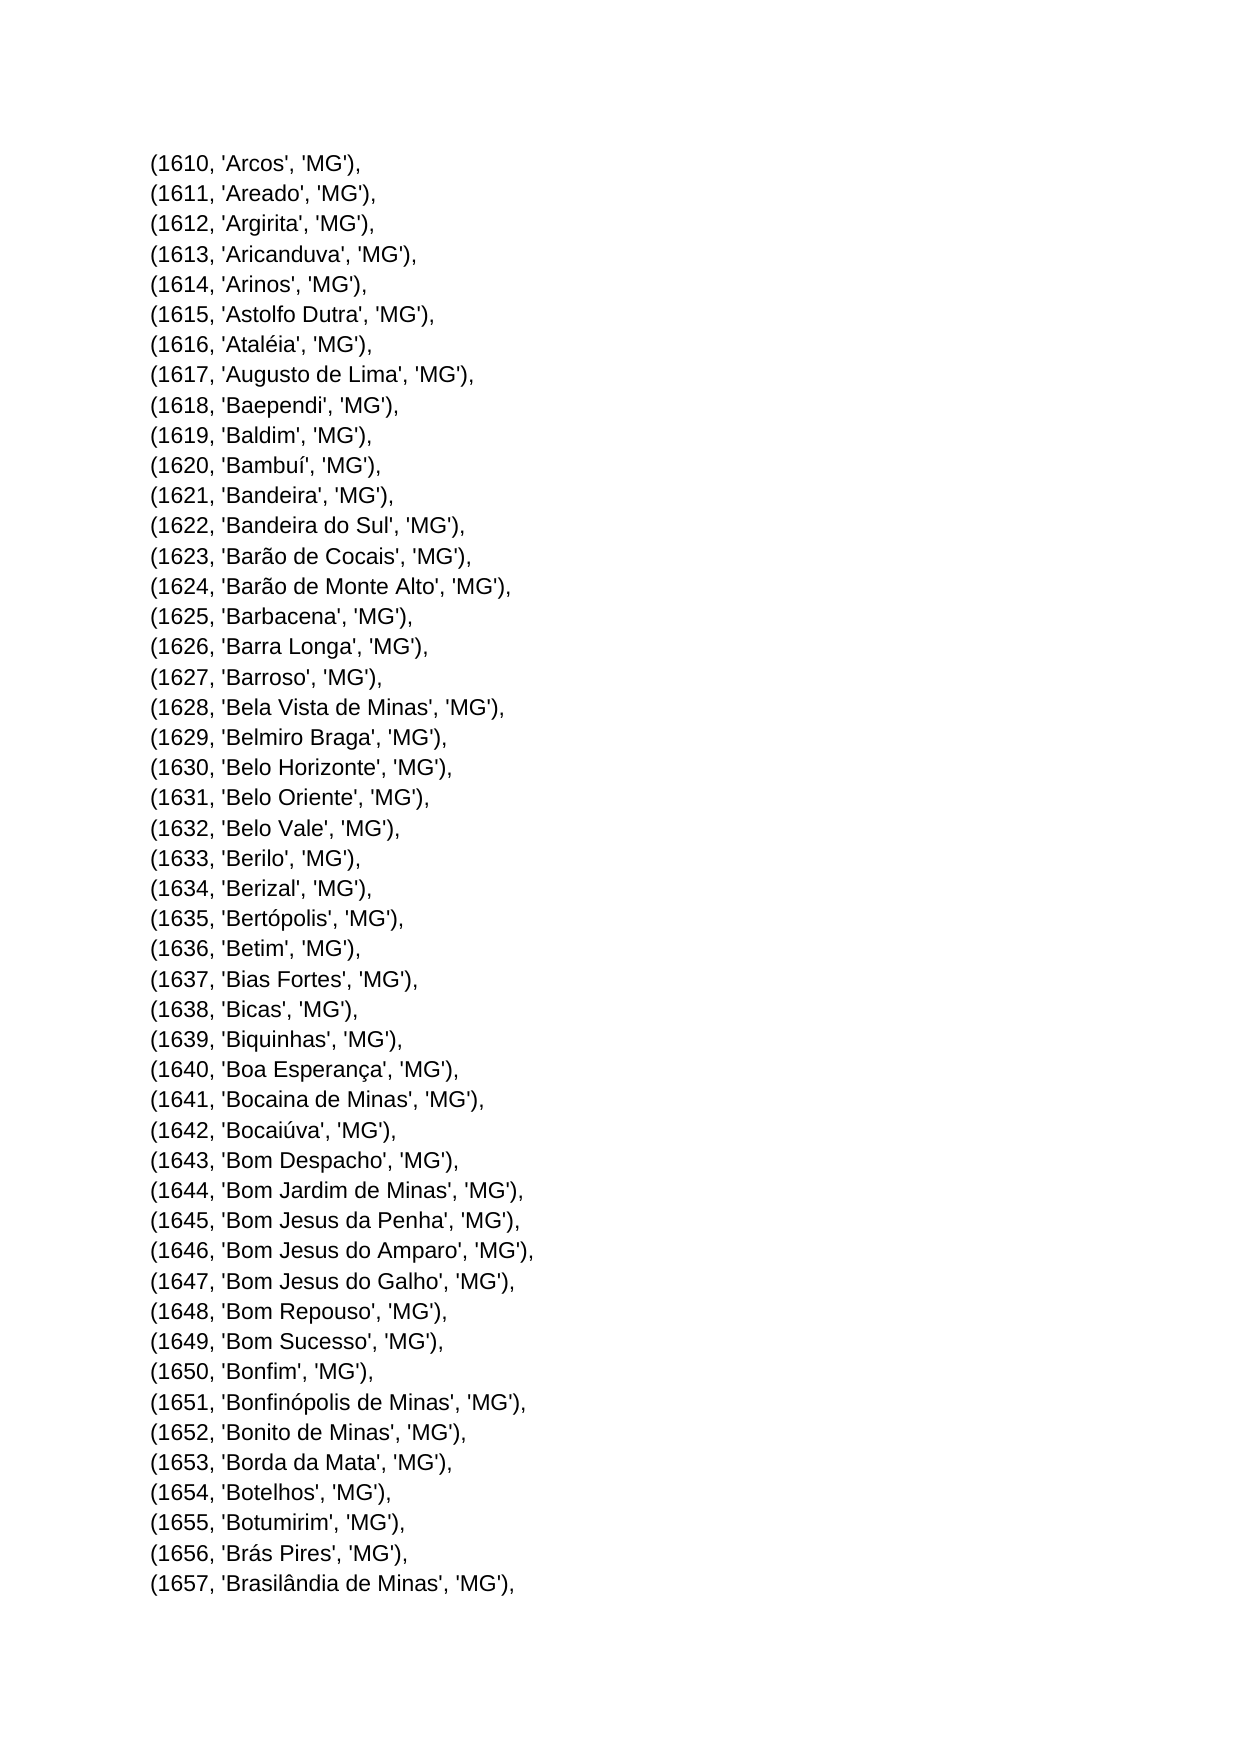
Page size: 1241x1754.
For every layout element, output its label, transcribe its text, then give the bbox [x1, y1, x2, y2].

text (1630, 'Belo Horizonte', 'MG'), [150, 754, 1090, 781]
text (1616, 'Ataléia', 'MG'), [150, 331, 1090, 358]
text (1646, 'Bom Jesus do Amparo', 'MG'), [150, 1237, 1090, 1264]
text (1638, 'Bicas', 'MG'), [150, 996, 1090, 1022]
text (1644, 'Bom Jardim de Minas', 'MG'), [150, 1177, 1090, 1203]
text (1643, 'Bom Despacho', 'MG'), [150, 1147, 1090, 1173]
text (1645, 'Bom Jesus da Penha', 'MG'), [150, 1207, 1090, 1234]
text (1641, 'Bocaina de Minas', 'MG'), [150, 1086, 1090, 1113]
text (1627, 'Barroso', 'MG'), [150, 663, 1090, 690]
text (1637, 'Bias Fortes', 'MG'), [150, 966, 1090, 992]
text (1615, 'Astolfo Dutra', 'MG'), [150, 301, 1090, 327]
text (1657, 'Brasilândia de Minas', 'MG'), [150, 1570, 1090, 1596]
text (1640, 'Boa Esperança', 'MG'), [150, 1056, 1090, 1083]
text (1652, 'Bonito de Minas', 'MG'), [150, 1419, 1090, 1445]
text (1631, 'Belo Oriente', 'MG'), [150, 784, 1090, 811]
text (1635, 'Bertópolis', 'MG'), [150, 905, 1090, 932]
text (1610, 'Arcos', 'MG'), [150, 150, 1090, 176]
text (1632, 'Belo Vale', 'MG'), [150, 814, 1090, 841]
text (1628, 'Bela Vista de Minas', 'MG'), [150, 694, 1090, 720]
text (1629, 'Belmiro Braga', 'MG'), [150, 724, 1090, 750]
text (1623, 'Barão de Cocais', 'MG'), [150, 543, 1090, 569]
text (1654, 'Botelhos', 'MG'), [150, 1479, 1090, 1506]
text (1639, 'Biquinhas', 'MG'), [150, 1026, 1090, 1052]
text (1611, 'Areado', 'MG'), [150, 180, 1090, 207]
text (1626, 'Barra Longa', 'MG'), [150, 633, 1090, 660]
text (1649, 'Bom Sucesso', 'MG'), [150, 1328, 1090, 1354]
text (1656, 'Brás Pires', 'MG'), [150, 1539, 1090, 1566]
text (1620, 'Bambuí', 'MG'), [150, 452, 1090, 478]
text (1617, 'Augusto de Lima', 'MG'), [150, 361, 1090, 388]
text (1642, 'Bocaiúva', 'MG'), [150, 1117, 1090, 1143]
text (1624, 'Barão de Monte Alto', 'MG'), [150, 573, 1090, 599]
text (1636, 'Betim', 'MG'), [150, 935, 1090, 962]
text (1633, 'Berilo', 'MG'), [150, 845, 1090, 871]
text (1650, 'Bonfim', 'MG'), [150, 1358, 1090, 1385]
text (1625, 'Barbacena', 'MG'), [150, 603, 1090, 629]
text (1655, 'Botumirim', 'MG'), [150, 1509, 1090, 1536]
text (1647, 'Bom Jesus do Galho', 'MG'), [150, 1268, 1090, 1294]
text (1612, 'Argirita', 'MG'), [150, 210, 1090, 237]
text (1648, 'Bom Repouso', 'MG'), [150, 1298, 1090, 1324]
text (1613, 'Aricanduva', 'MG'), [150, 241, 1090, 267]
text (1651, 'Bonfinópolis de Minas', 'MG'), [150, 1388, 1090, 1415]
text (1614, 'Arinos', 'MG'), [150, 271, 1090, 297]
text (1634, 'Berizal', 'MG'), [150, 875, 1090, 901]
text (1622, 'Bandeira do Sul', 'MG'), [150, 512, 1090, 539]
text (1619, 'Baldim', 'MG'), [150, 422, 1090, 448]
text (1621, 'Bandeira', 'MG'), [150, 482, 1090, 509]
text (1618, 'Baependi', 'MG'), [150, 392, 1090, 418]
text (1653, 'Borda da Mata', 'MG'), [150, 1449, 1090, 1475]
